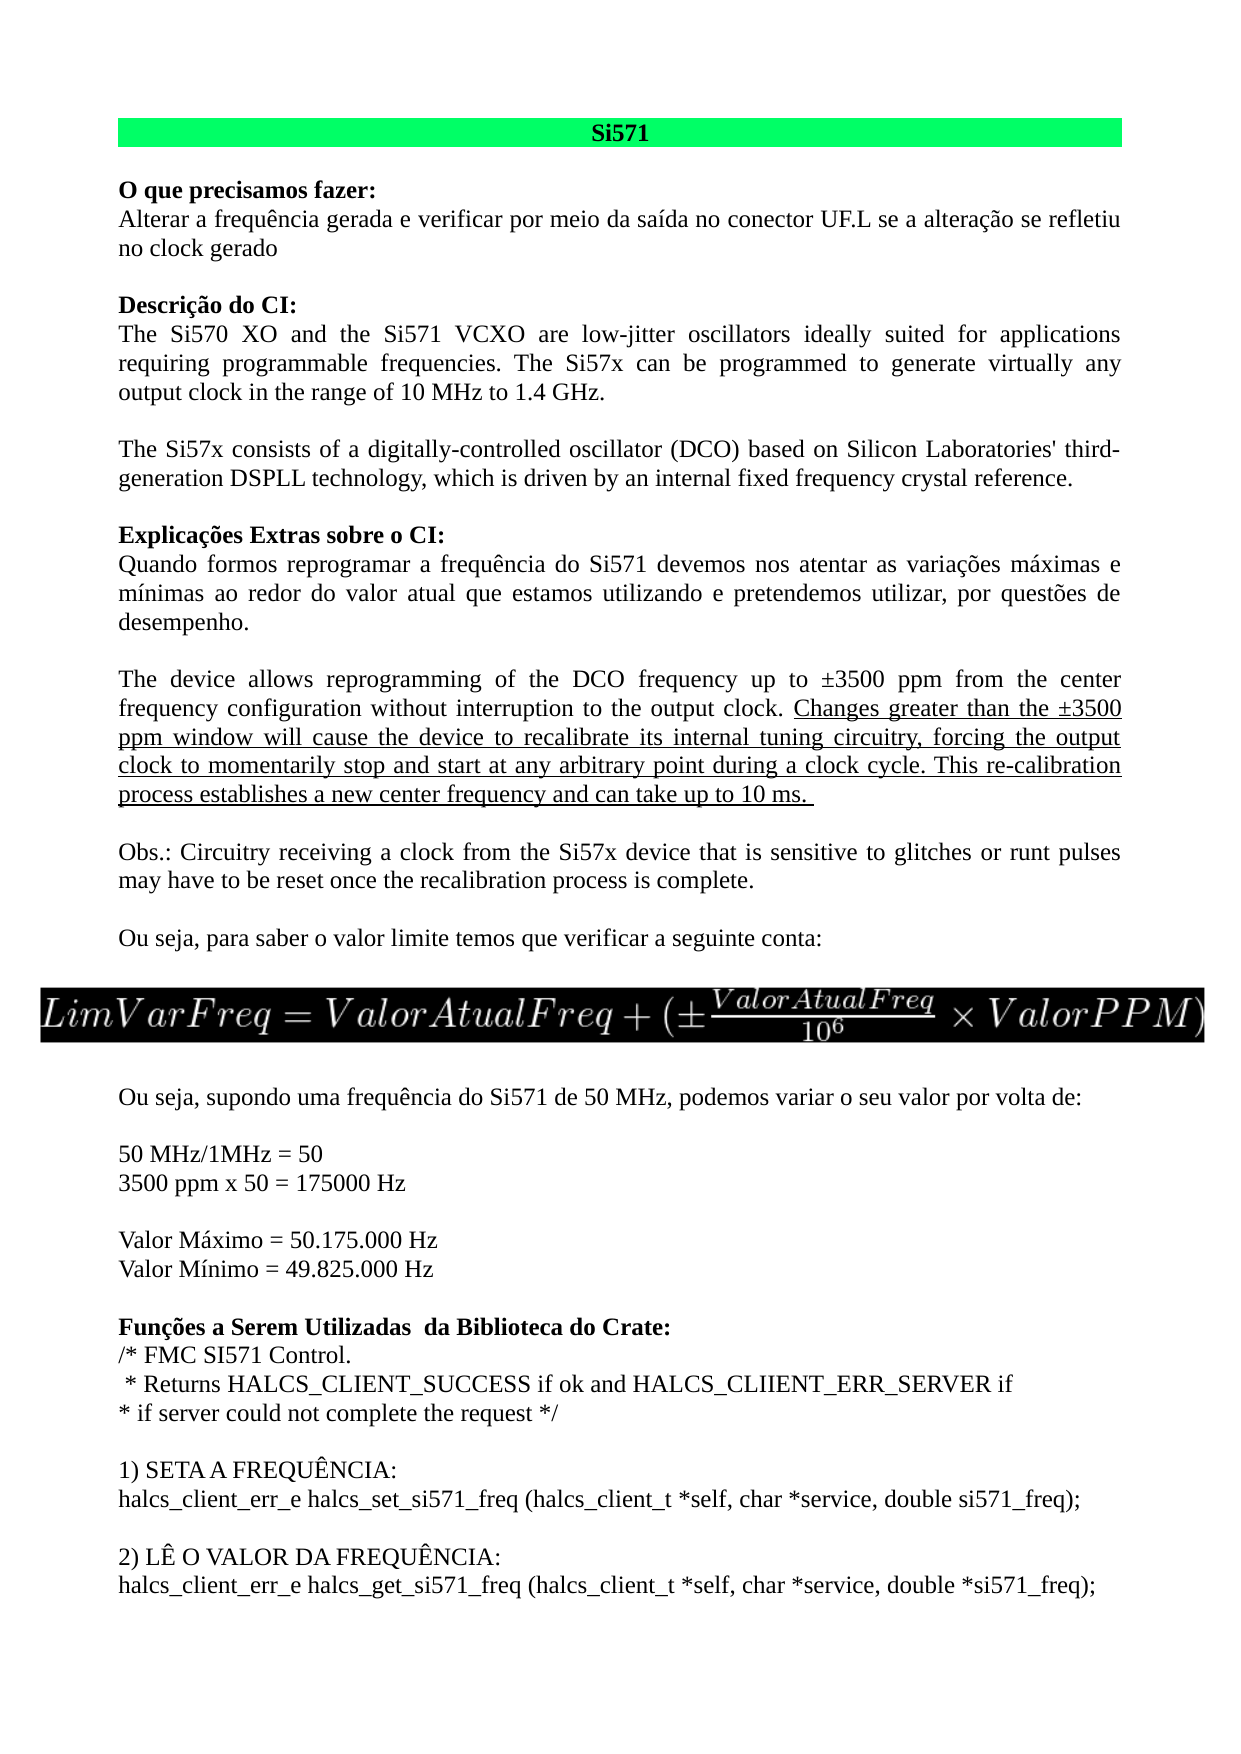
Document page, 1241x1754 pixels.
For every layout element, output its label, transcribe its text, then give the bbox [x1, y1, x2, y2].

text Descrição do CI: [118, 291, 1122, 319]
picture [29, 980, 1211, 1053]
text 50 MHz/1MHz = 50 [118, 1139, 1122, 1168]
text halcs_client_err_e halcs_set_si571_freq (halcs_client_t *self, char *service, double si571_freq); [118, 1484, 1122, 1513]
text Quando formos reprogramar a frequência do Si571 devemos nos atentar as variações máximas e mínimas ao redor do valor atual que estamos utilizando e pretendemos utilizar, por questões de desempenho. [118, 549, 1122, 636]
text halcs_client_err_e halcs_get_si571_freq (halcs_client_t *self, char *service, double *si571_freq); [118, 1571, 1122, 1599]
text * if server could not complete the request */ [118, 1398, 1122, 1427]
text * Returns HALCS_CLIENT_SUCCESS if ok and HALCS_CLIIENT_ERR_SERVER if [118, 1369, 1122, 1398]
text The Si57x consists of a digitally-controlled oscillator (DCO) based on Silicon Laboratories' third-generation DSPLL technology, which is driven by an internal fixed frequency crystal reference. [118, 434, 1122, 492]
text The Si570 XO and the Si571 VCXO are low-jitter oscillators ideally suited for applications requiring programmable frequencies. The Si57x can be programmed to generate virtually any output clock in the range of 10 MHz to 1.4 GHz. [118, 319, 1122, 406]
text Ou seja, para saber o valor limite temos que verificar a seguinte conta: [118, 923, 1122, 952]
text Funções a Serem Utilizadas da Biblioteca do Crate: [118, 1312, 1122, 1341]
text Si571 [118, 118, 1122, 147]
text 3500 ppm x 50 = 175000 Hz [118, 1168, 1122, 1197]
text Alterar a frequência gerada e verificar por meio da saída no conector UF.L se a alteração se refletiu no clock gerado [118, 204, 1122, 262]
text Obs.: Circuitry receiving a clock from the Si57x device that is sensitive to glitches or runt pulses may have to be reset once the recalibration process is complete. [118, 837, 1122, 894]
text Explicações Extras sobre o CI: [118, 521, 1122, 549]
text Valor Máximo = 50.175.000 Hz [118, 1226, 1122, 1254]
text /* FMC SI571 Control. [118, 1341, 1122, 1369]
text The device allows reprogramming of the DCO frequency up to ±3500 ppm from the center frequency configuration without interruption to the output clock. Changes greater than the ±3500 ppm window will cause the device to recalibrate its internal tuning circuitry, forcing the output clock to momentarily stop and start at any arbitrary point during a clock cycle. This re-calibration [118, 664, 1122, 776]
text process establishes a new center frequency and can take up to 10 ms. [118, 777, 1122, 808]
text Ou seja, supondo uma frequência do Si571 de 50 MHz, podemos variar o seu valor por volta de: [118, 1082, 1122, 1111]
text 1) SETA A FREQUÊNCIA: [118, 1456, 1122, 1484]
text Valor Mínimo = 49.825.000 Hz [118, 1254, 1122, 1283]
text O que precisamos fazer: [118, 176, 1122, 204]
text 2) LÊ O VALOR DA FREQUÊNCIA: [118, 1542, 1122, 1571]
